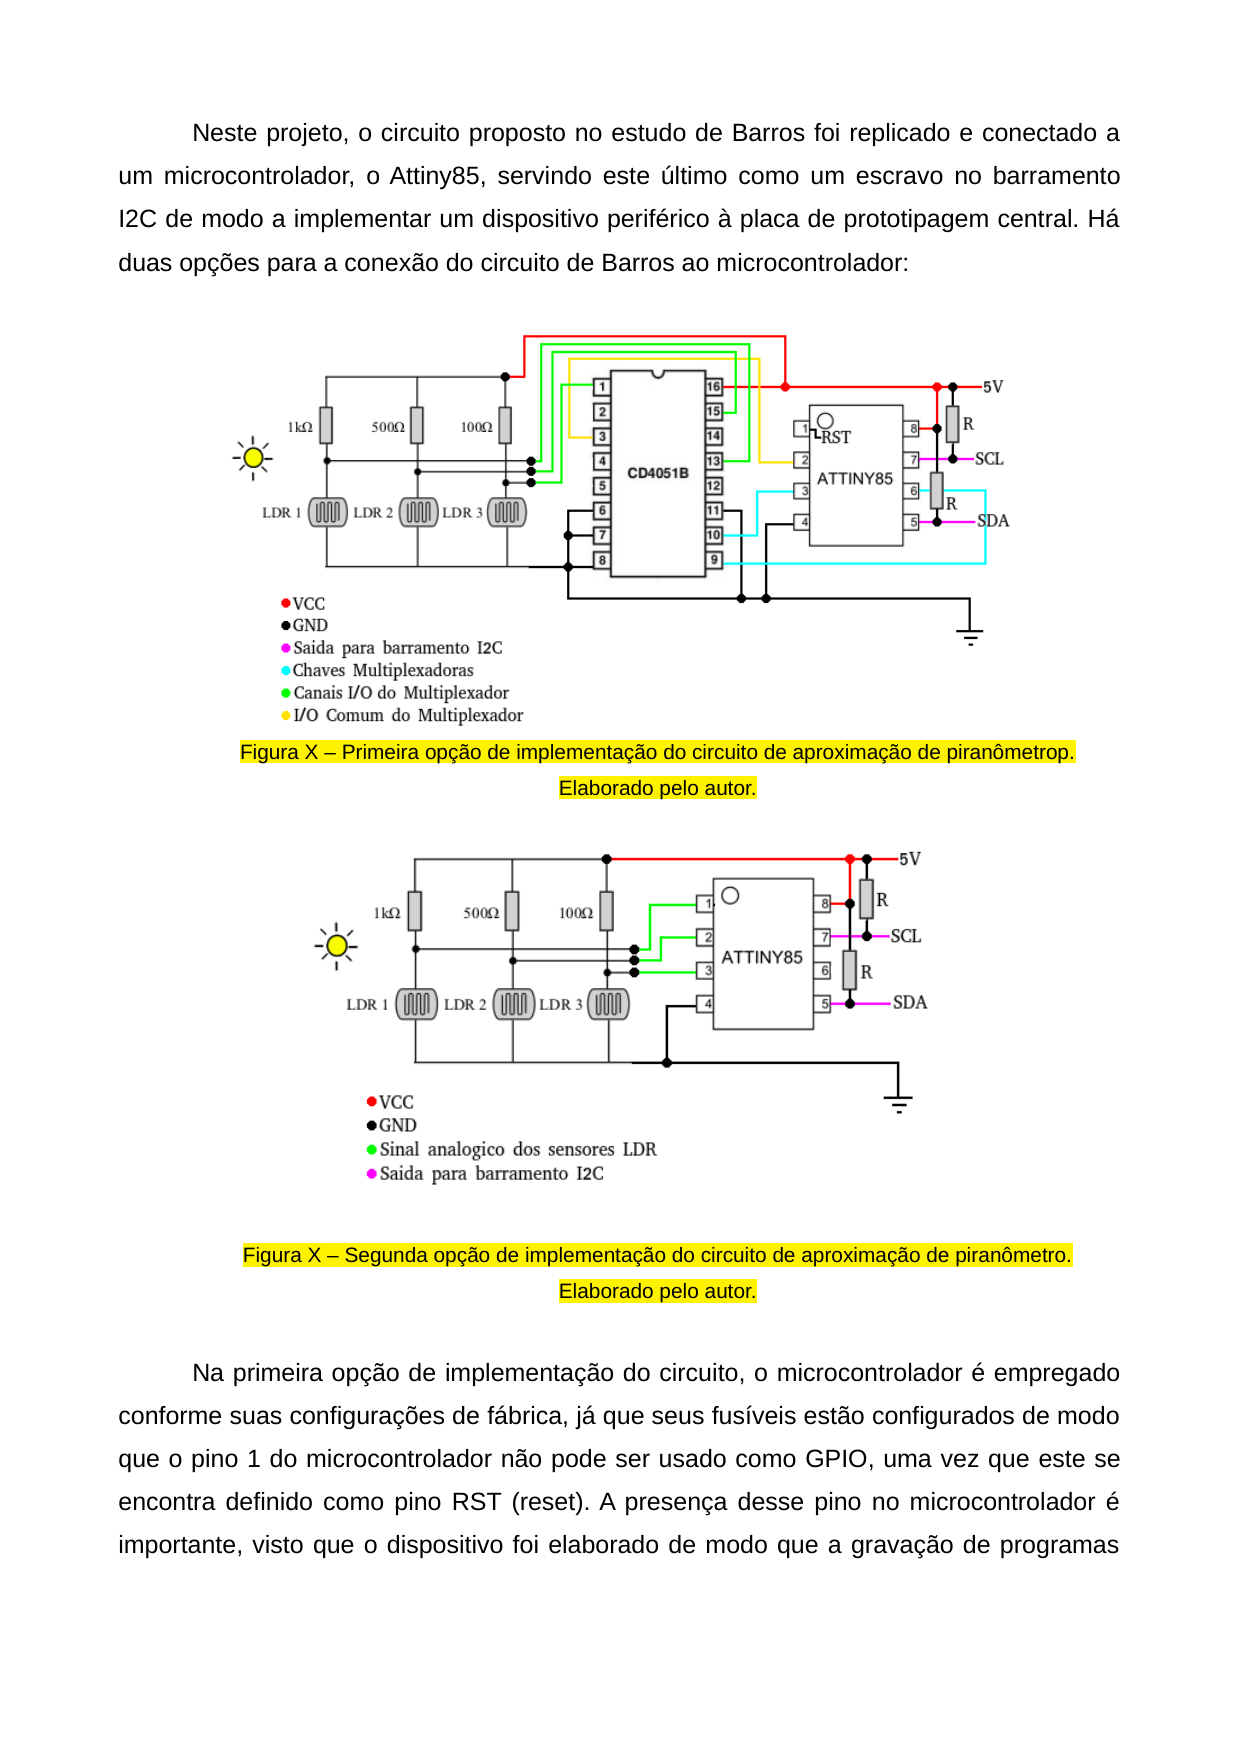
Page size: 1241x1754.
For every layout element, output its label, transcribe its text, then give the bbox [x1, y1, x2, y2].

picture [302, 811, 938, 1210]
list Figura X – Primeira opção de implementação do circuito de aproximação de piranômetrop. Elaborado pelo autor. [156, 334, 1122, 799]
text Na primeira opção de implementação do circuito, o microcontrolador é empregado conforme suas configurações de fábrica, já que seus fusíveis estão configurados de modo que o pino 1 do microcontrolador não pode ser usado como GPIO, uma vez que este se encontra definido como pino RST (reset). A presença desse pino no microcontrolador é importante, visto que o dispositivo foi elaborado de modo que a gravação de programas [118, 1358, 1122, 1559]
picture [223, 333, 1017, 728]
list Figura X – Segunda opção de implementação do circuito de aproximação de piranômetro. Elaborado pelo autor. [156, 1243, 1122, 1303]
text Neste projeto, o circuito proposto no estudo de Barros foi replicado e conectado a um microcontrolador, o Attiny85, servindo este último como um escravo no barramento I2C de modo a implementar um dispositivo periférico à placa de prototipagem central. Há duas opções para a conexão do circuito de Barros ao microcontrolador: [118, 118, 1122, 276]
